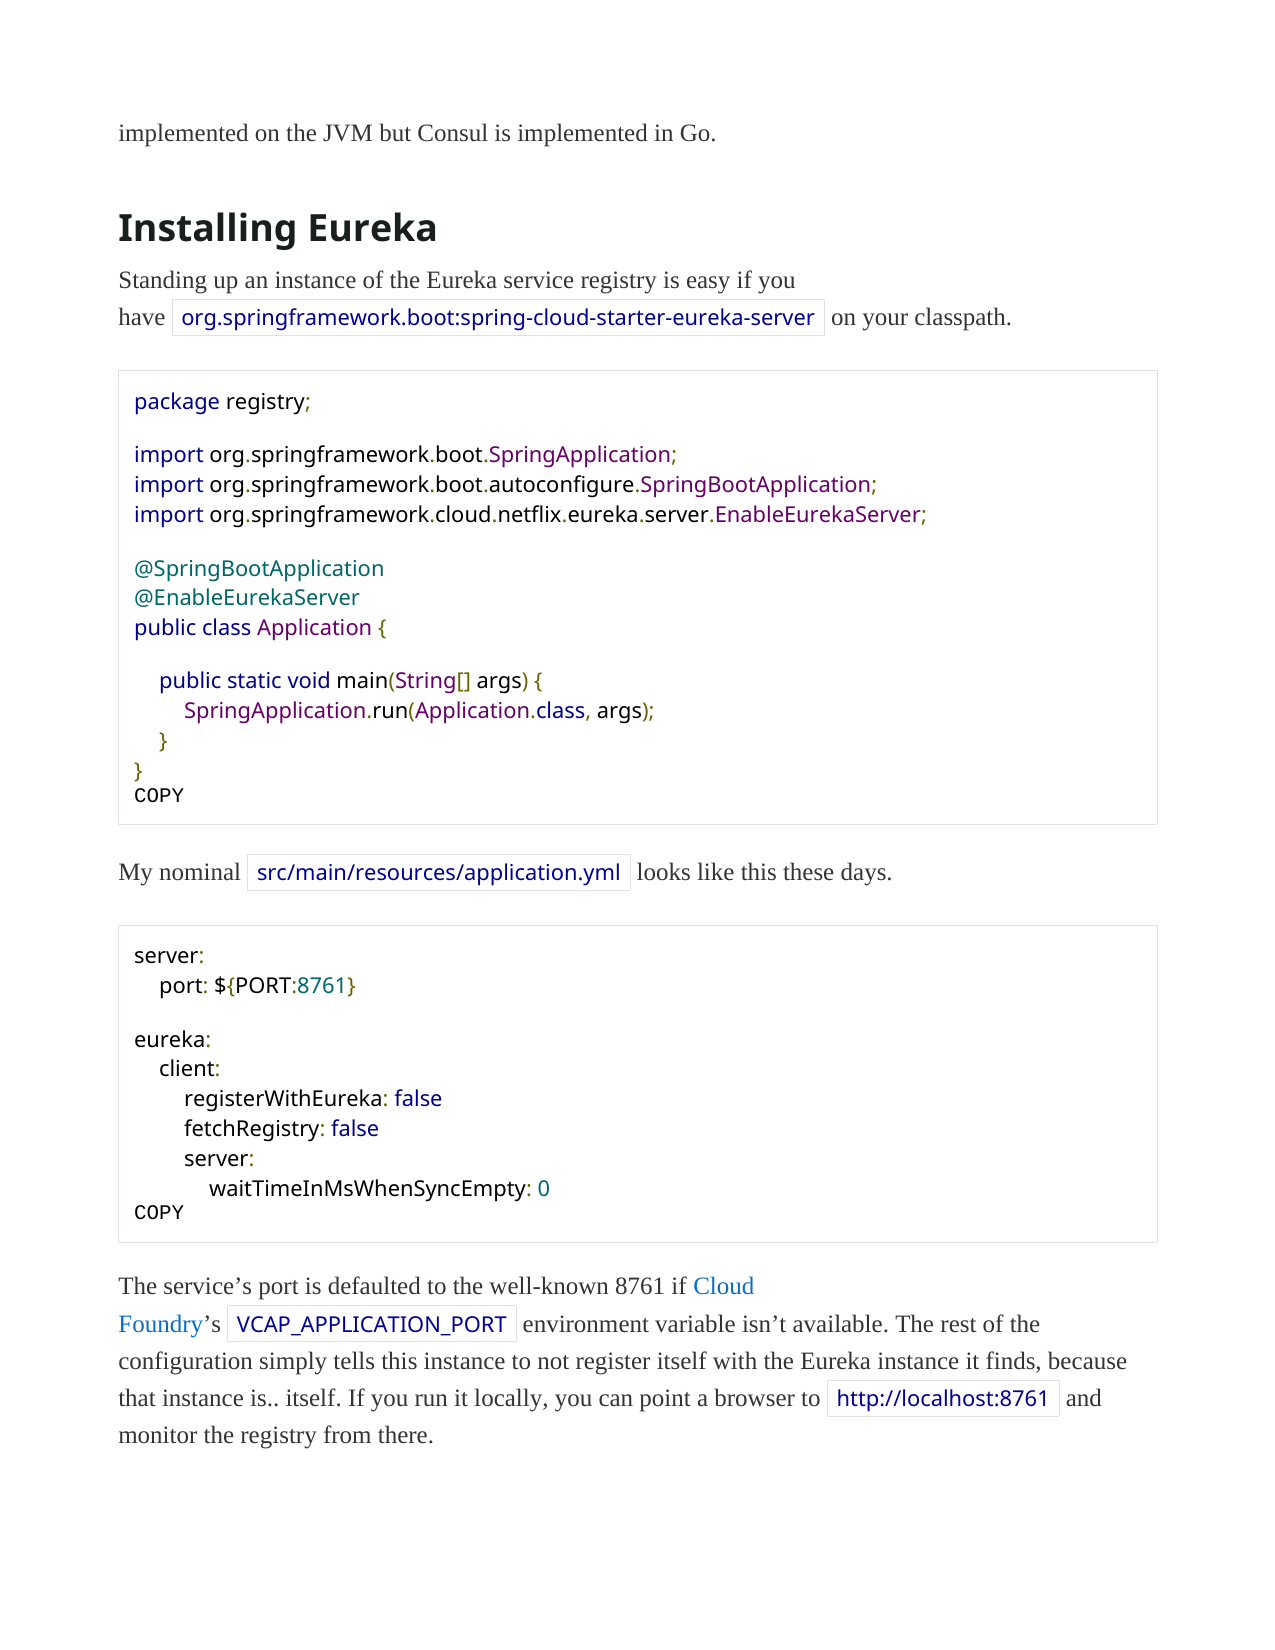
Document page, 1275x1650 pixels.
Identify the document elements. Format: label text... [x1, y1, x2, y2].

text } [269, 709, 275, 717]
text registerWithEureka: false [119, 1067, 1157, 1097]
text } [282, 709, 288, 717]
text public class Application { [119, 596, 1157, 642]
text @EnableEurekaServer [119, 567, 1157, 596]
text } [621, 709, 628, 717]
text Standing up an instance of the Eureka service registry is easy if you have org.springframework.boot:spring-cloud-starter-eureka-server on your classpath. [118, 265, 1157, 335]
text } [119, 739, 1157, 769]
text client: [119, 1038, 1157, 1067]
text package registry; [119, 371, 1157, 416]
text eureka: [119, 1008, 1157, 1038]
text } [240, 709, 247, 717]
text } [446, 709, 452, 717]
text The service’s port is defaulted to the well-known 8761 if Cloud Foundry’s VCAP_APPLICATION_PORT environment variable isn’t available. The rest of the configuration simply tells this instance to not register itself with the Eureka instance it finds, because that instance is.. itself. If you run it locally, you can point a browser to http://localhost:8761 and monitor the registry from there. [118, 1271, 1157, 1449]
text } [119, 709, 1157, 739]
text } [506, 709, 513, 717]
text COPY [119, 1187, 1157, 1242]
text server: [119, 926, 1157, 954]
text } [342, 709, 349, 717]
text waitTimeInMsWhenSyncEmpty: 0 [119, 1157, 1157, 1187]
subtitle Installing Eureka [118, 201, 1157, 252]
text @SpringBootApplication [119, 537, 1157, 567]
text fetchRegistry: false [119, 1097, 1157, 1127]
text COPY [119, 769, 1157, 824]
text My nominal src/main/resources/application.yml [118, 853, 630, 890]
text SpringApplication.run(Application.class, args); [119, 679, 1157, 709]
text import org.springframework.boot.autoconfigure.SpringBootApplication; [119, 453, 1157, 483]
text import org.springframework.cloud.netflix.eureka.server.EnableEurekaServer; [119, 483, 1157, 529]
text looks like this these days. [631, 853, 1157, 890]
text } [432, 709, 438, 717]
text import org.springframework.boot.SpringApplication; [119, 424, 1157, 453]
text public static void main(String[] args) { [119, 650, 1157, 679]
text server: [119, 1127, 1157, 1157]
text } [200, 709, 206, 717]
text } [385, 709, 391, 717]
text port: ${PORT:8761} [119, 954, 1157, 1000]
text implemented on the JVM but Consul is implemented in Go. [118, 118, 1157, 147]
